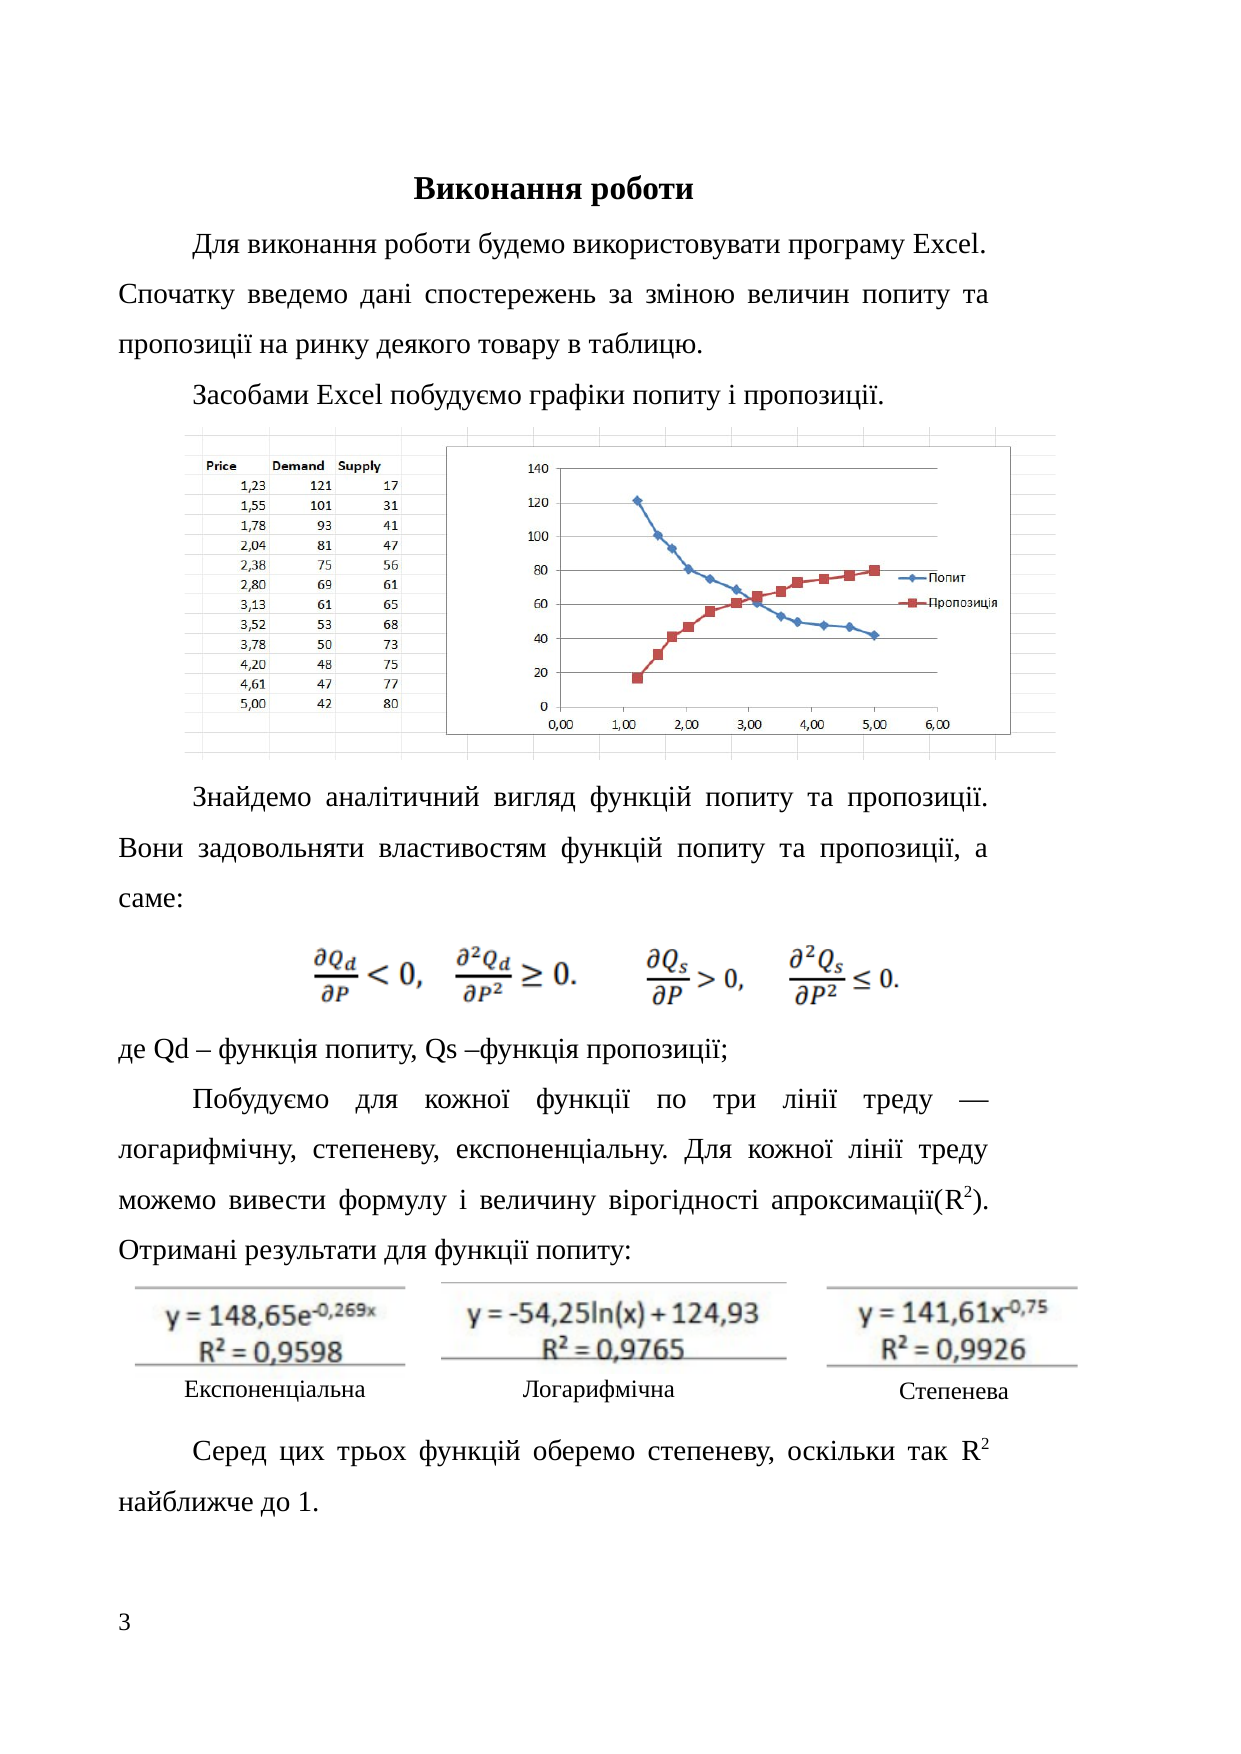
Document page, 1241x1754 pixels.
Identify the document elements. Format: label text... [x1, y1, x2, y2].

text де Qd – функція попиту, Qs –функція пропозиції; [118, 1031, 989, 1064]
picture [184, 427, 1056, 760]
text Засобами Excel побудуємо графіки попиту і пропозиції. [118, 377, 989, 410]
text Спочатку введемо дані спостережень за зміною величин попиту та пропозиції на ринку деякого товару в таблицю. [118, 276, 989, 360]
picture [288, 926, 603, 1016]
picture [826, 1280, 1078, 1371]
picture [134, 1282, 406, 1389]
text Серед цих трьох функцій оберемо степеневу, оскільки так R2 найближче до 1. [118, 1433, 989, 1517]
text Знайдемо аналітичний вигляд функцій попиту та пропозиції. Вони задовольняти властивостям функцій попиту та пропозиції, а саме: [118, 779, 989, 913]
text Для виконання роботи будемо використовувати програму Excel. [118, 226, 989, 259]
picture [441, 1282, 787, 1374]
text Побудуємо для кожної функції по три лінії треду — логарифмічну, степеневу, експоненціальну. Для кожної лінії треду можемо вивести формулу і величину вірогідності апроксимації(R2). Отримані результати для функції попиту: [118, 1081, 989, 1266]
text Виконання роботи [118, 168, 989, 207]
picture [617, 927, 915, 1028]
